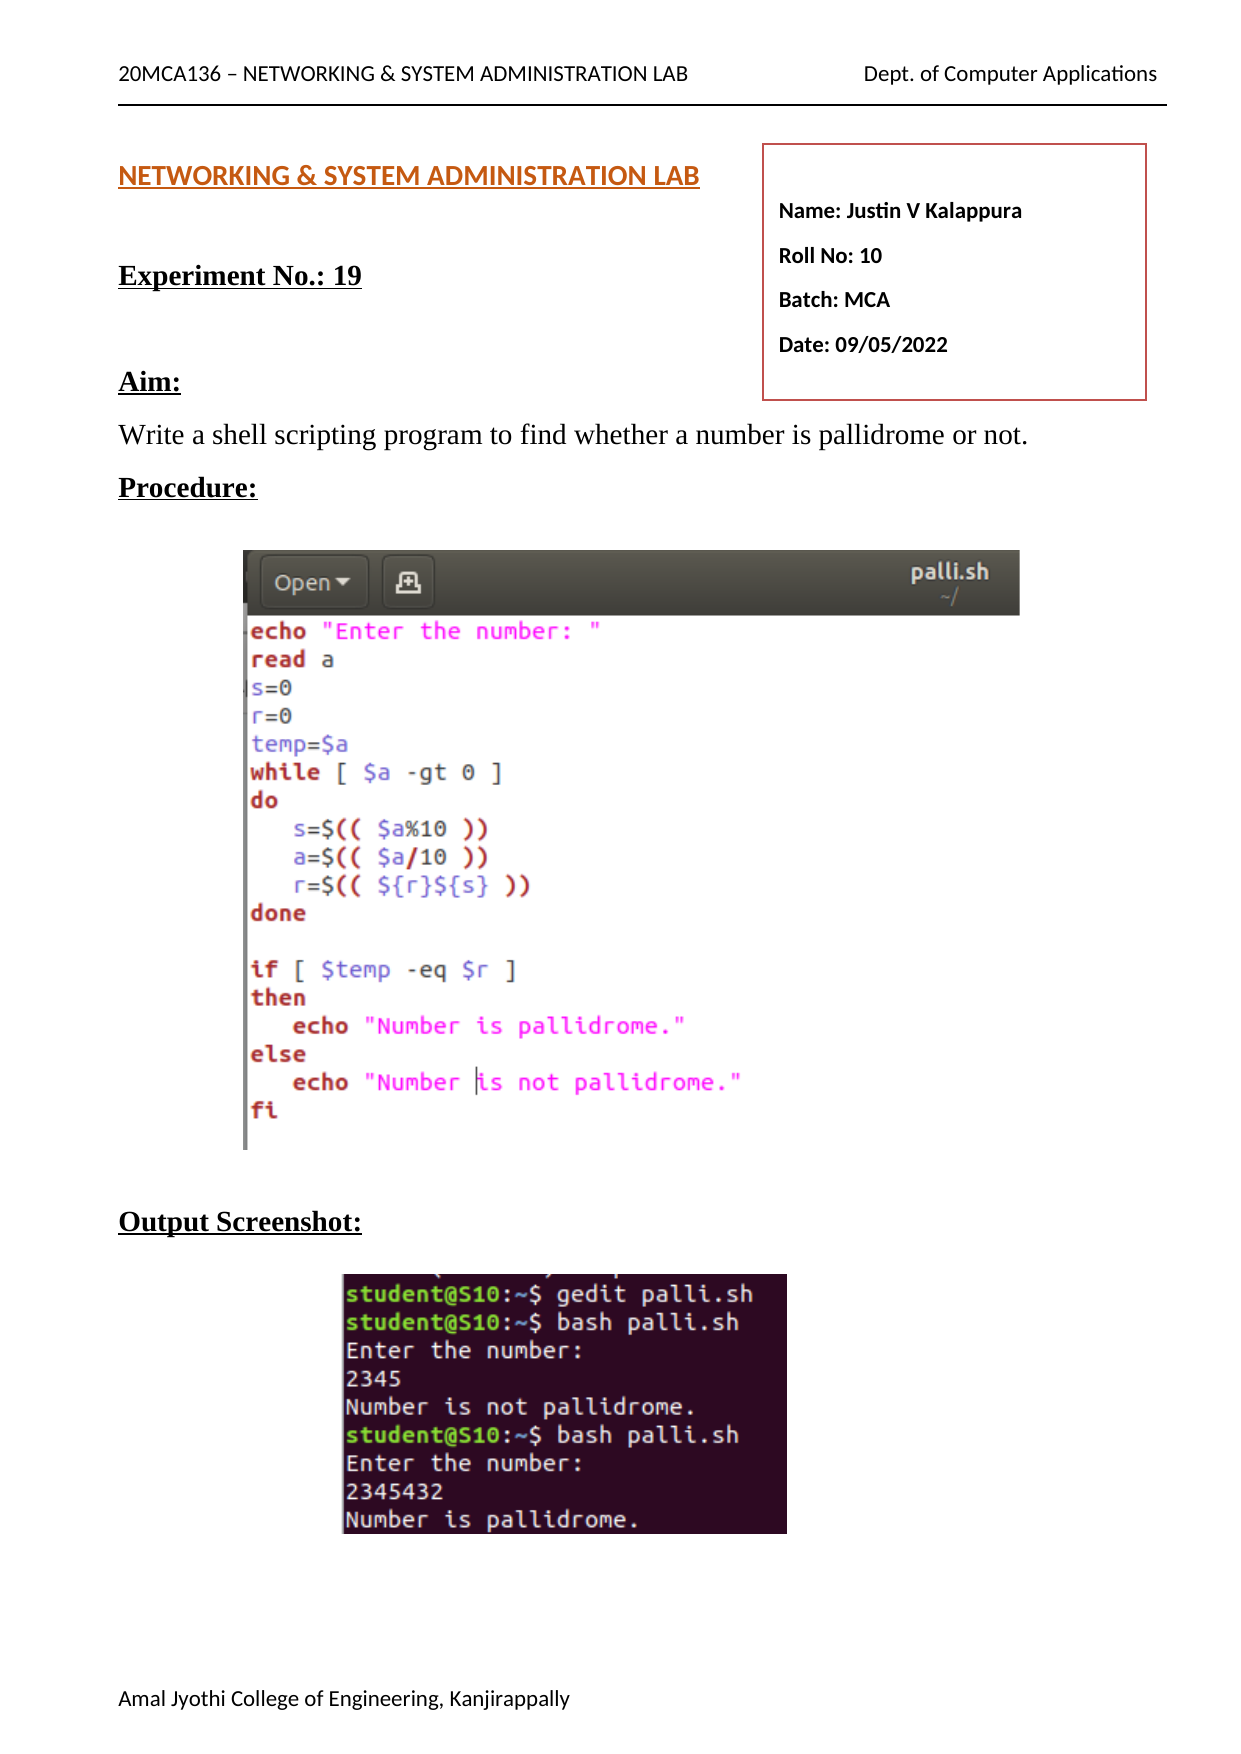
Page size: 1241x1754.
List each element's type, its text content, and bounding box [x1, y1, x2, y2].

text [1147, 258, 1167, 292]
text Date: 09/05/2022 [778, 330, 1131, 358]
text Write a shell scripting program to find whether a number is pallidrome or not. [118, 417, 1167, 451]
picture [243, 550, 1020, 1150]
text Name: Justin V Kalappura [778, 196, 1131, 224]
text [1147, 364, 1167, 398]
text Procedure: [118, 470, 1167, 503]
text Experiment No.: 19 [118, 258, 762, 292]
text Aim: [118, 364, 762, 398]
text Output Screenshot: [118, 1204, 1167, 1238]
text Batch: MCA [778, 286, 1131, 314]
text Roll No: 10 [778, 241, 1131, 269]
text NETWORKING & SYSTEM ADMINISTRATION LAB [118, 157, 762, 192]
picture [341, 1274, 787, 1534]
